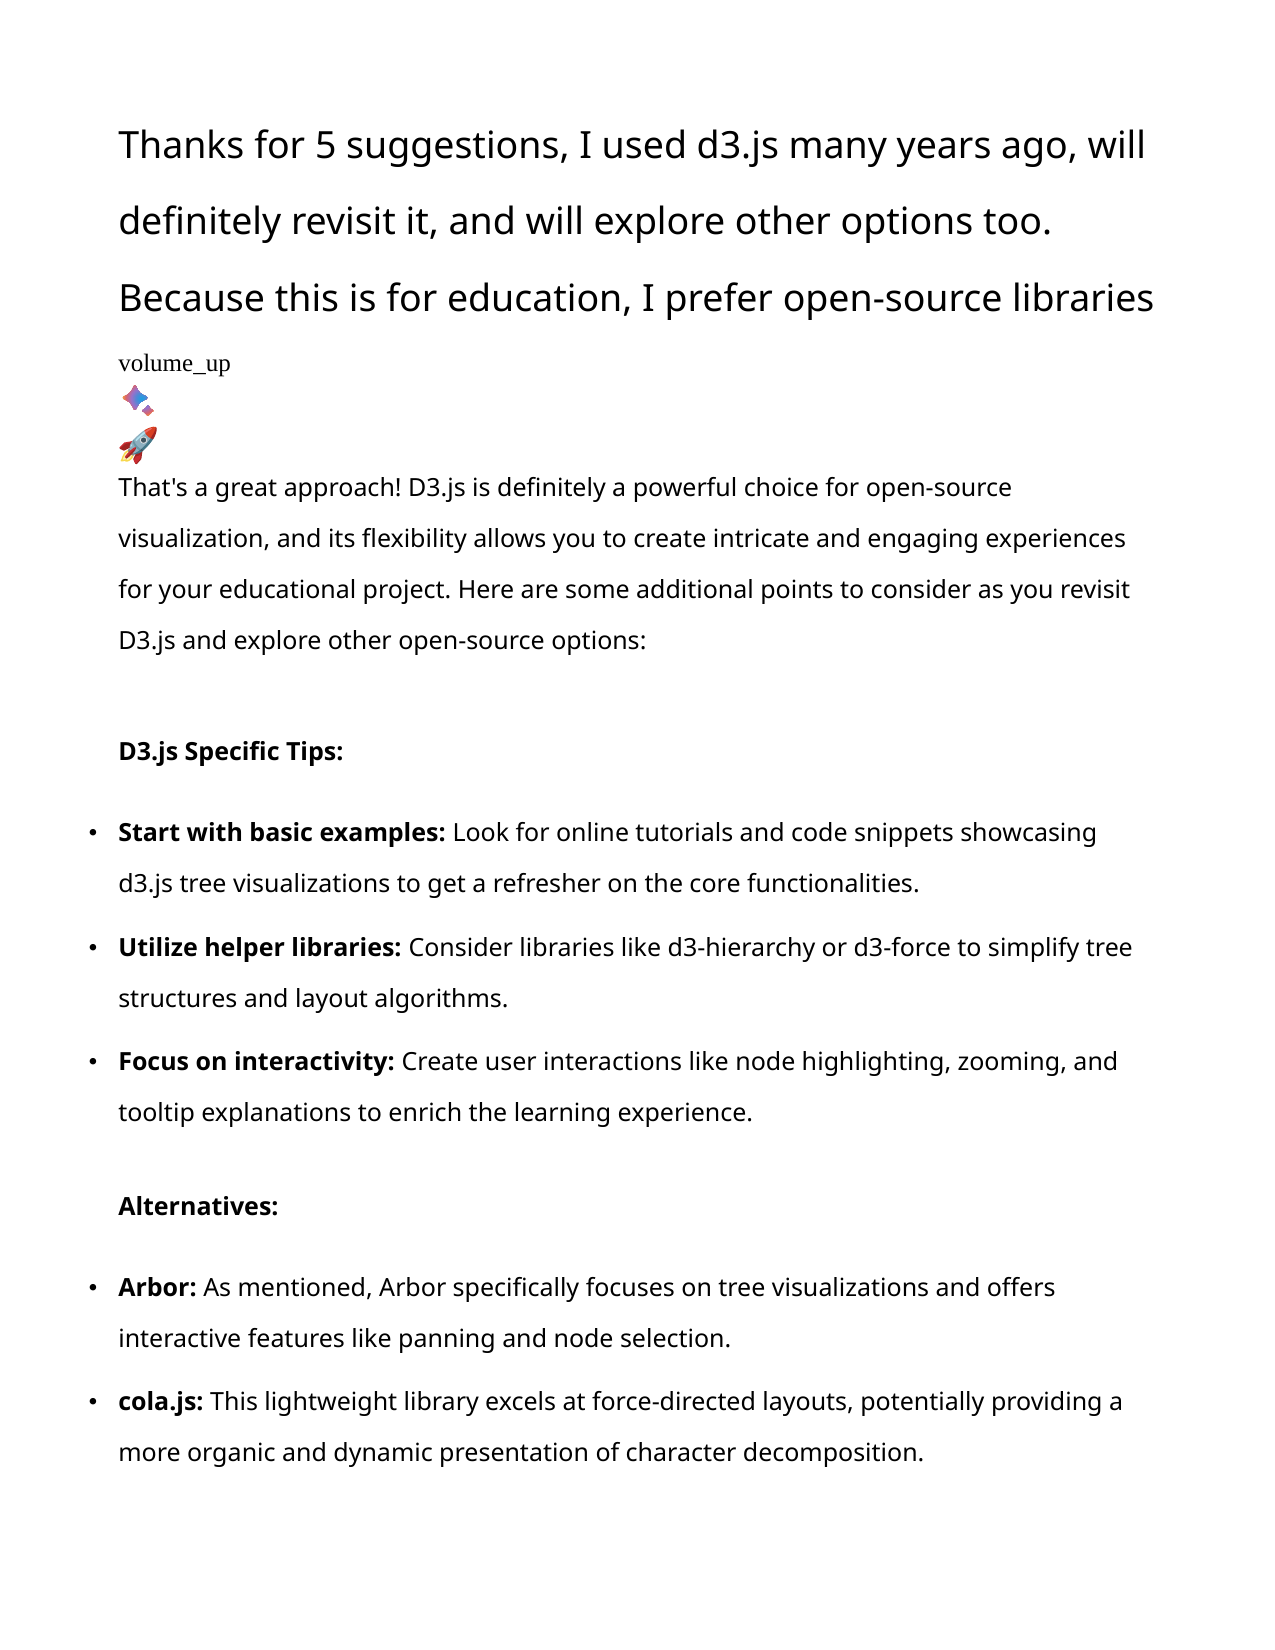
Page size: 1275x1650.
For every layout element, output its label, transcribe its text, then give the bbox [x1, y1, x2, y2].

list Focus on interactivity: Create user interactions like node highlighting, zooming, and tooltip explanations to enrich the learning experience. [118, 1044, 1157, 1129]
list cola.js: This lightweight library excels at force-directed layouts, potentially providing a more organic and dynamic presentation of character decomposition. [118, 1384, 1157, 1469]
list Start with basic examples: Look for online tutorials and code snippets showcasing d3.js tree visualizations to get a refresher on the core functionalities. [118, 814, 1157, 900]
subtitle Thanks for 5 suggestions, I used d3.js many years ago, will definitely revisit it, and will explore other options too. Because this is for education, I prefer open-source libraries [118, 118, 1157, 322]
text Alternatives: [118, 1188, 1157, 1222]
list Arbor: As mentioned, Arbor specifically focuses on tree visualizations and offers interactive features like panning and node selection. [118, 1269, 1157, 1354]
text volume_up [118, 348, 1157, 377]
list Utilize helper libraries: Consider libraries like d3-hierarchy or d3-force to simplify tree structures and layout algorithms. [118, 929, 1157, 1014]
text That's a great approach! D3.js is definitely a powerful choice for open-source visualization, and its flexibility allows you to create intricate and engaging experiences for your educational project. Here are some additional points to consider as you revisit D3.js and explore other open-source options: [118, 469, 1157, 657]
text D3.js Specific Tips: [118, 733, 1157, 768]
